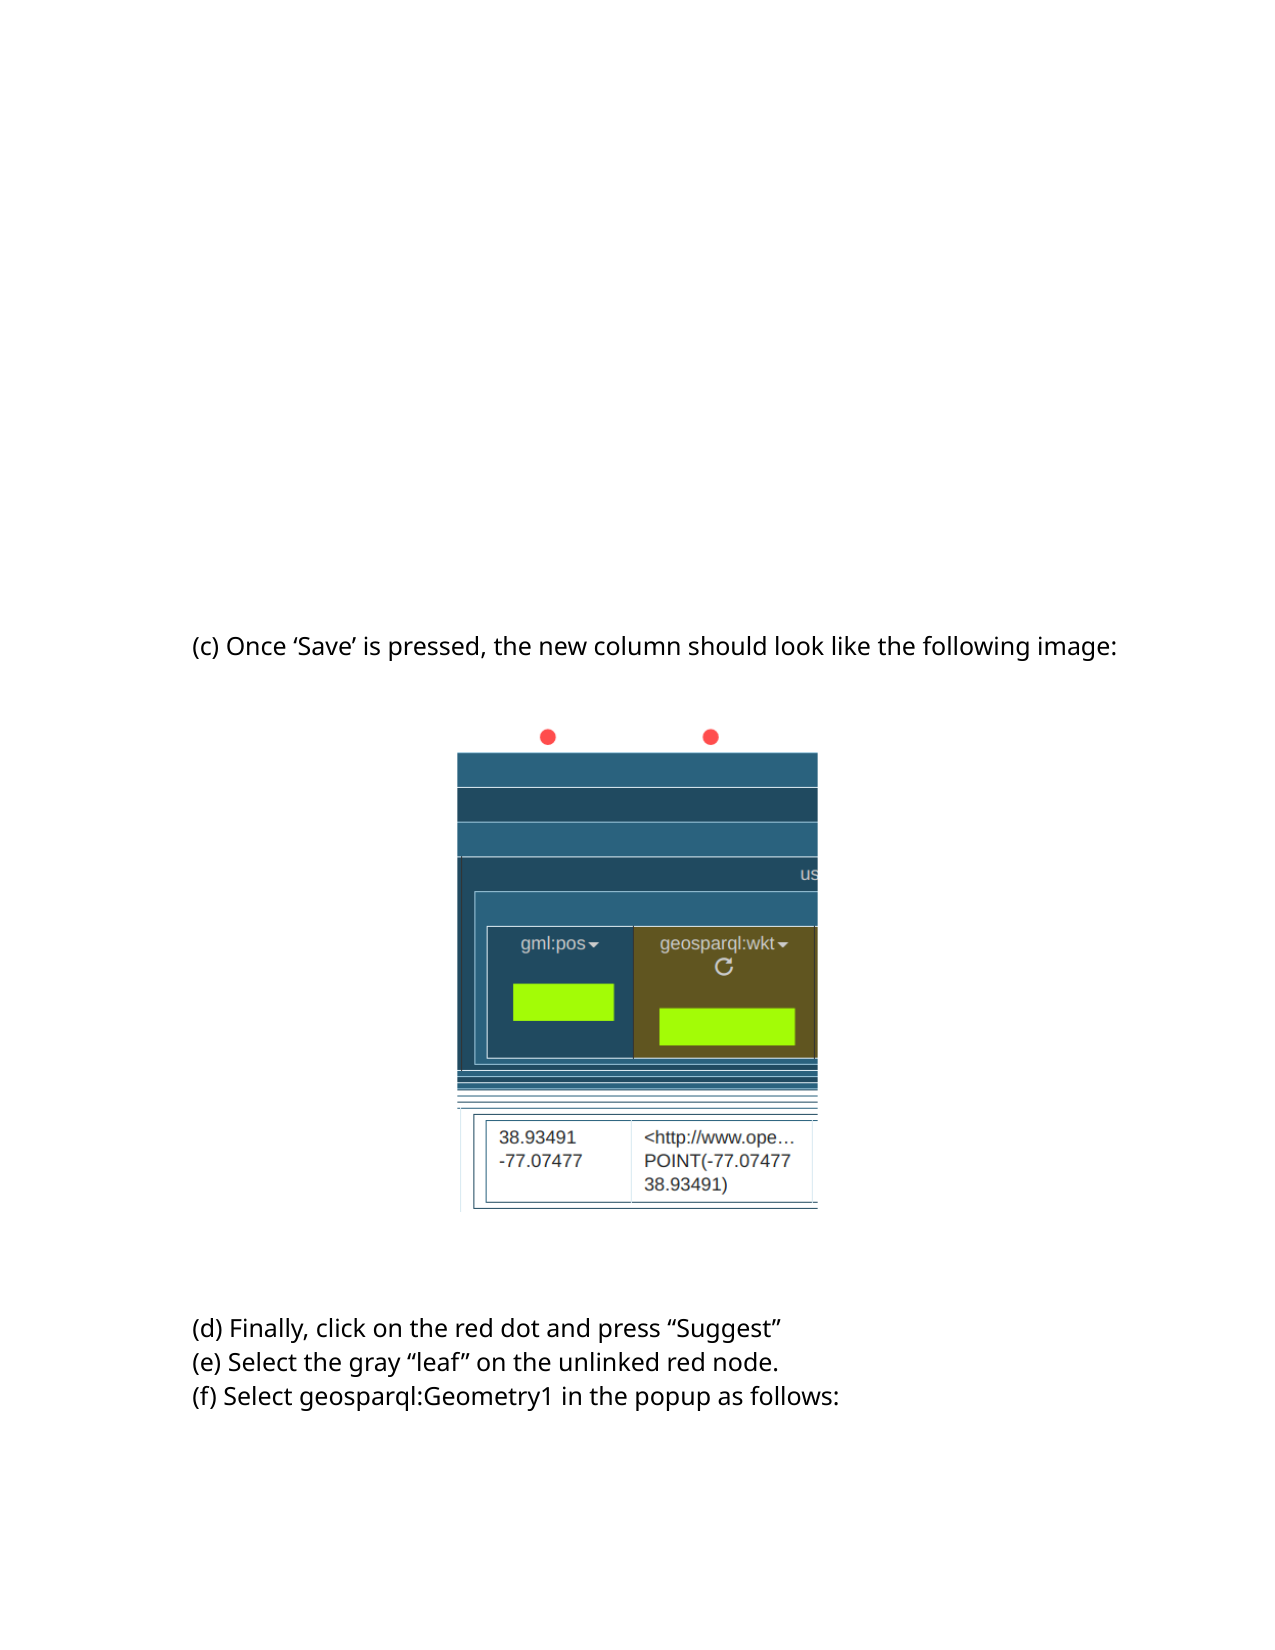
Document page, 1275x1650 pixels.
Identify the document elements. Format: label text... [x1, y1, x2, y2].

text (f) Select geosparql:Geometry1 in the popup as follows: [118, 1378, 1157, 1412]
text (d) Finally, click on the red dot and press “Suggest” [118, 1310, 1157, 1344]
text (e) Select the gray “leaf” on the unlinked red node. [118, 1344, 1157, 1378]
picture [457, 697, 818, 1212]
text (c) Once ‘Save’ is pressed, the new column should look like the following image: [118, 629, 1157, 663]
